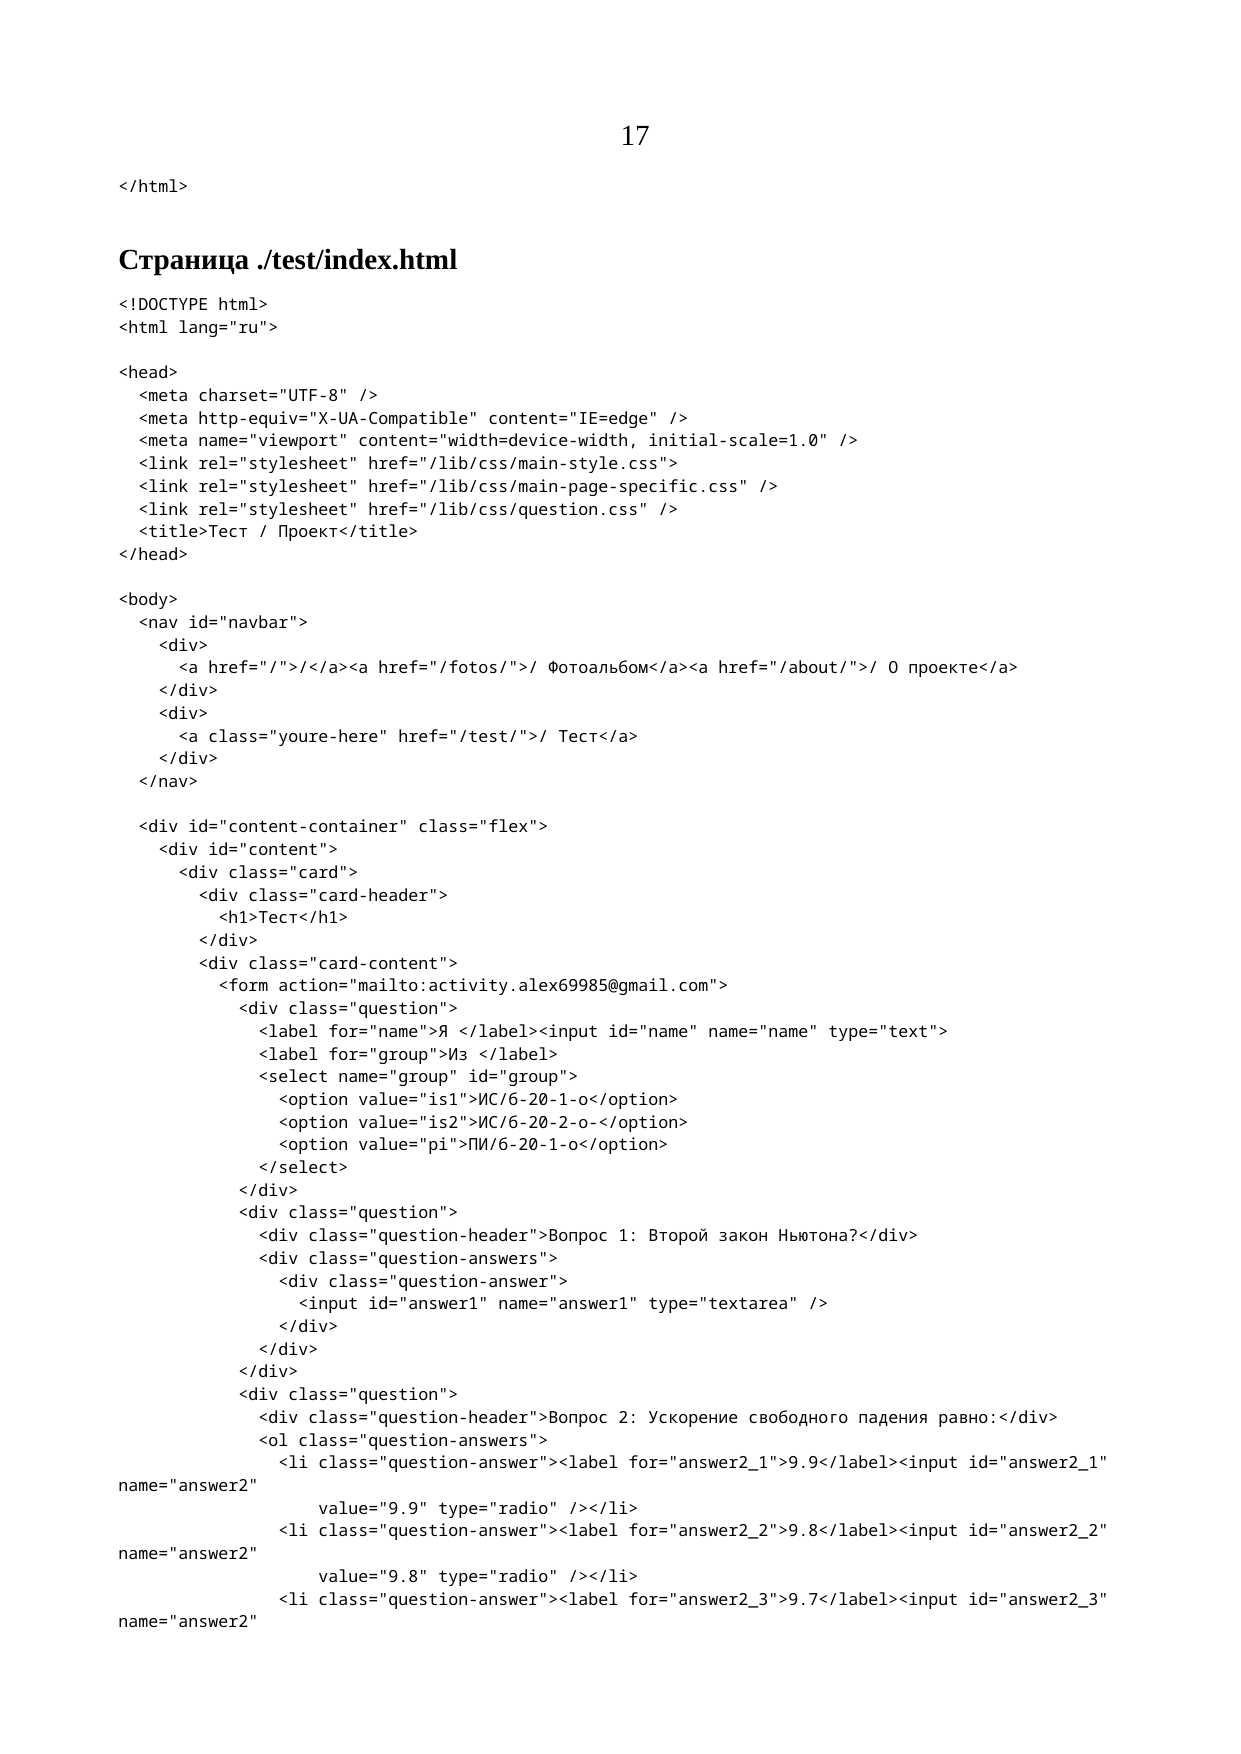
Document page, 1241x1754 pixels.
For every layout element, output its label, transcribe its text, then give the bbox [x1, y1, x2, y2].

text <input id="answer1" name="answer1" type="textarea" /> [118, 1292, 1152, 1315]
text <meta http-equiv="X-UA-Compatible" content="IE=edge" /> [118, 406, 1152, 429]
text </div> [118, 929, 1152, 951]
text value="9.8" type="radio" /></li> [118, 1564, 1152, 1587]
text <option value="is1">ИС/б-20-1-о</option> [118, 1088, 1152, 1110]
text </div> [118, 1337, 1152, 1360]
text <div class="question"> [118, 1201, 1152, 1224]
text <meta charset="UTF-8" /> [118, 384, 1152, 406]
text <div class="question-answer"> [118, 1269, 1152, 1292]
text <div class="question-answers"> [118, 1247, 1152, 1269]
text <link rel="stylesheet" href="/lib/css/main-style.css"> [118, 452, 1152, 474]
text value="9.9" type="radio" /></li> [118, 1496, 1152, 1519]
text <option value="is2">ИС/б-20-2-о-</option> [118, 1110, 1152, 1133]
text <head> [118, 361, 1152, 384]
text </nav> [118, 770, 1152, 792]
text </div> [118, 1178, 1152, 1201]
text </div> [118, 747, 1152, 770]
text <li class="question-answer"><label for="answer2_1">9.9</label><input id="answer2_1" name="answer2" [118, 1451, 1152, 1496]
text <div class="question-header">Вопрос 1: Второй закон Ньютона?</div> [118, 1224, 1152, 1247]
text <link rel="stylesheet" href="/lib/css/question.css" /> [118, 497, 1152, 520]
text <div class="card-header"> [118, 883, 1152, 906]
text <select name="group" id="group"> [118, 1065, 1152, 1088]
text </html> [118, 174, 1152, 197]
text <form action="mailto:activity.alex69985@gmail.com"> [118, 974, 1152, 997]
text <a href="/">/</a><a href="/fotos/">/ Фотоальбом</a><a href="/about/">/ О проекте</a> [118, 656, 1152, 679]
text <body> [118, 588, 1152, 611]
text </div> [118, 679, 1152, 702]
text <label for="name">Я </label><input id="name" name="name" type="text"> [118, 1019, 1152, 1042]
text <title>Тест / Проект</title> [118, 520, 1152, 543]
text </div> [118, 1315, 1152, 1337]
text <div class="card"> [118, 861, 1152, 883]
text <div> [118, 702, 1152, 724]
text <nav id="navbar"> [118, 611, 1152, 633]
text </div> [118, 1360, 1152, 1383]
text <link rel="stylesheet" href="/lib/css/main-page-specific.css" /> [118, 474, 1152, 497]
text <li class="question-answer"><label for="answer2_2">9.8</label><input id="answer2_2" name="answer2" [118, 1519, 1152, 1564]
text <div class="question"> [118, 997, 1152, 1019]
text <label for="group">Из </label> [118, 1042, 1152, 1065]
text <div id="content"> [118, 838, 1152, 861]
text <div id="content-container" class="flex"> [118, 815, 1152, 838]
text <div> [118, 633, 1152, 656]
text <meta name="viewport" content="width=device-width, initial-scale=1.0" /> [118, 429, 1152, 452]
text <div class="question-header">Вопрос 2: Ускорение свободного падения равно:</div> [118, 1406, 1152, 1428]
text <ol class="question-answers"> [118, 1428, 1152, 1451]
text <!DOCTYPE html> [118, 293, 1152, 316]
text </head> [118, 543, 1152, 565]
text <div class="question"> [118, 1383, 1152, 1406]
text <a class="youre-here" href="/test/">/ Тест</a> [118, 724, 1152, 747]
text Страница ./test/index.html [118, 242, 1152, 276]
text </select> [118, 1156, 1152, 1178]
text <h1>Тест</h1> [118, 906, 1152, 929]
text <html lang="ru"> [118, 316, 1152, 338]
text <div class="card-content"> [118, 951, 1152, 974]
text <li class="question-answer"><label for="answer2_3">9.7</label><input id="answer2_3" name="answer2" [118, 1587, 1152, 1633]
text <option value="pi">ПИ/б-20-1-о</option> [118, 1133, 1152, 1156]
